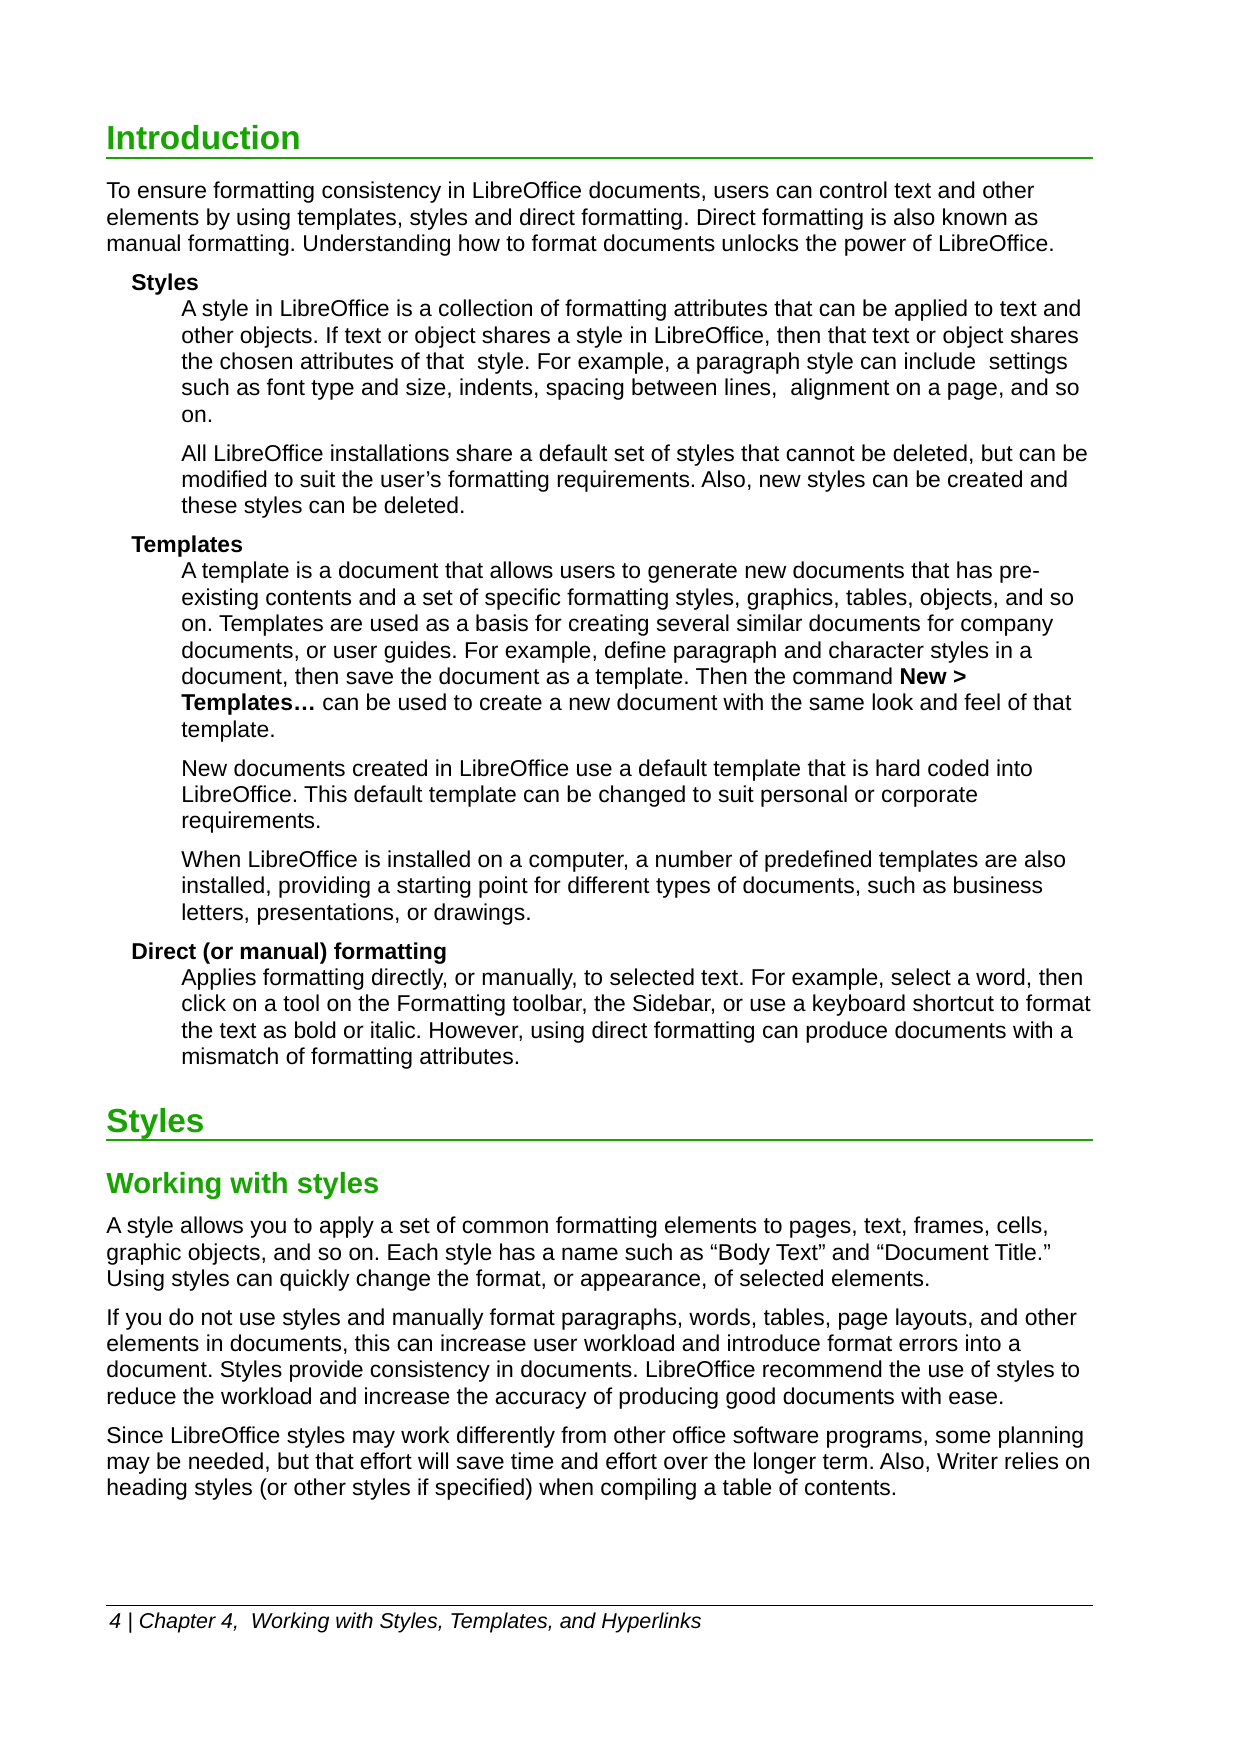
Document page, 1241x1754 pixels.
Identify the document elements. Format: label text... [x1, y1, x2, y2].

text New documents created in LibreOffice use a default template that is hard coded into LibreOffice. This default template can be changed to suit personal or corporate requirements. [181, 754, 1093, 833]
text Templates [131, 531, 1093, 557]
text A style in LibreOffice is a collection of formatting attributes that can be applied to text and other objects. If text or object shares a style in LibreOffice, then that text or object shares the chosen attributes of that style. For example, a paragraph style can include settings such as font type and size, indents, spacing between lines, alignment on a page, and so on. [181, 295, 1093, 427]
text A template is a document that allows users to generate new documents that has pre-existing contents and a set of specific formatting styles, graphics, tables, objects, and so on. Templates are used as a basis for creating several similar documents for company documents, or user guides. For example, define paragraph and character styles in a document, then save the document as a template. Then the command New > Templates… can be used to create a new document with the same look and feel of that template. [181, 557, 1093, 742]
subtitle Introduction [106, 118, 1093, 157]
text When LibreOffice is installed on a computer, a number of predefined templates are also installed, providing a starting point for different types of documents, such as business letters, presentations, or drawings. [181, 846, 1093, 925]
text Applies formatting directly, or manually, to selected text. For example, select a word, then click on a tool on the Formatting toolbar, the Sidebar, or use a keyboard shortcut to format the text as bold or italic. However, using direct formatting can produce documents with a mismatch of formatting attributes. [181, 964, 1093, 1069]
subtitle Styles [106, 1101, 1093, 1139]
text If you do not use styles and manually format paragraphs, words, tables, page layouts, and other elements in documents, this can increase user workload and introduce format errors into a document. Styles provide consistency in documents. LibreOffice recommend the use of styles to reduce the workload and increase the accuracy of producing good documents with ease. [106, 1304, 1093, 1409]
text All LibreOffice installations share a default set of styles that cannot be deleted, but can be modified to suit the user’s formatting requirements. Also, new styles can be created and these styles can be deleted. [181, 439, 1093, 519]
text Styles [131, 269, 1093, 295]
text Direct (or manual) formatting [131, 938, 1093, 964]
text To ensure formatting consistency in LibreOffice documents, users can control text and other elements by using templates, styles and direct formatting. Direct formatting is also known as manual formatting. Understanding how to format documents unlocks the power of LibreOffice. [106, 177, 1093, 256]
text Since LibreOffice styles may work differently from other office software programs, some planning may be needed, but that effort will save time and effort over the longer term. Also, Writer relies on heading styles (or other styles if specified) when compiling a table of contents. [106, 1422, 1093, 1501]
subtitle Working with styles [106, 1166, 1093, 1200]
text A style allows you to apply a set of common formatting elements to pages, text, frames, cells, graphic objects, and so on. Each style has a name such as “Body Text” and “Document Title.” Using styles can quickly change the format, or appearance, of selected elements. [106, 1212, 1093, 1291]
